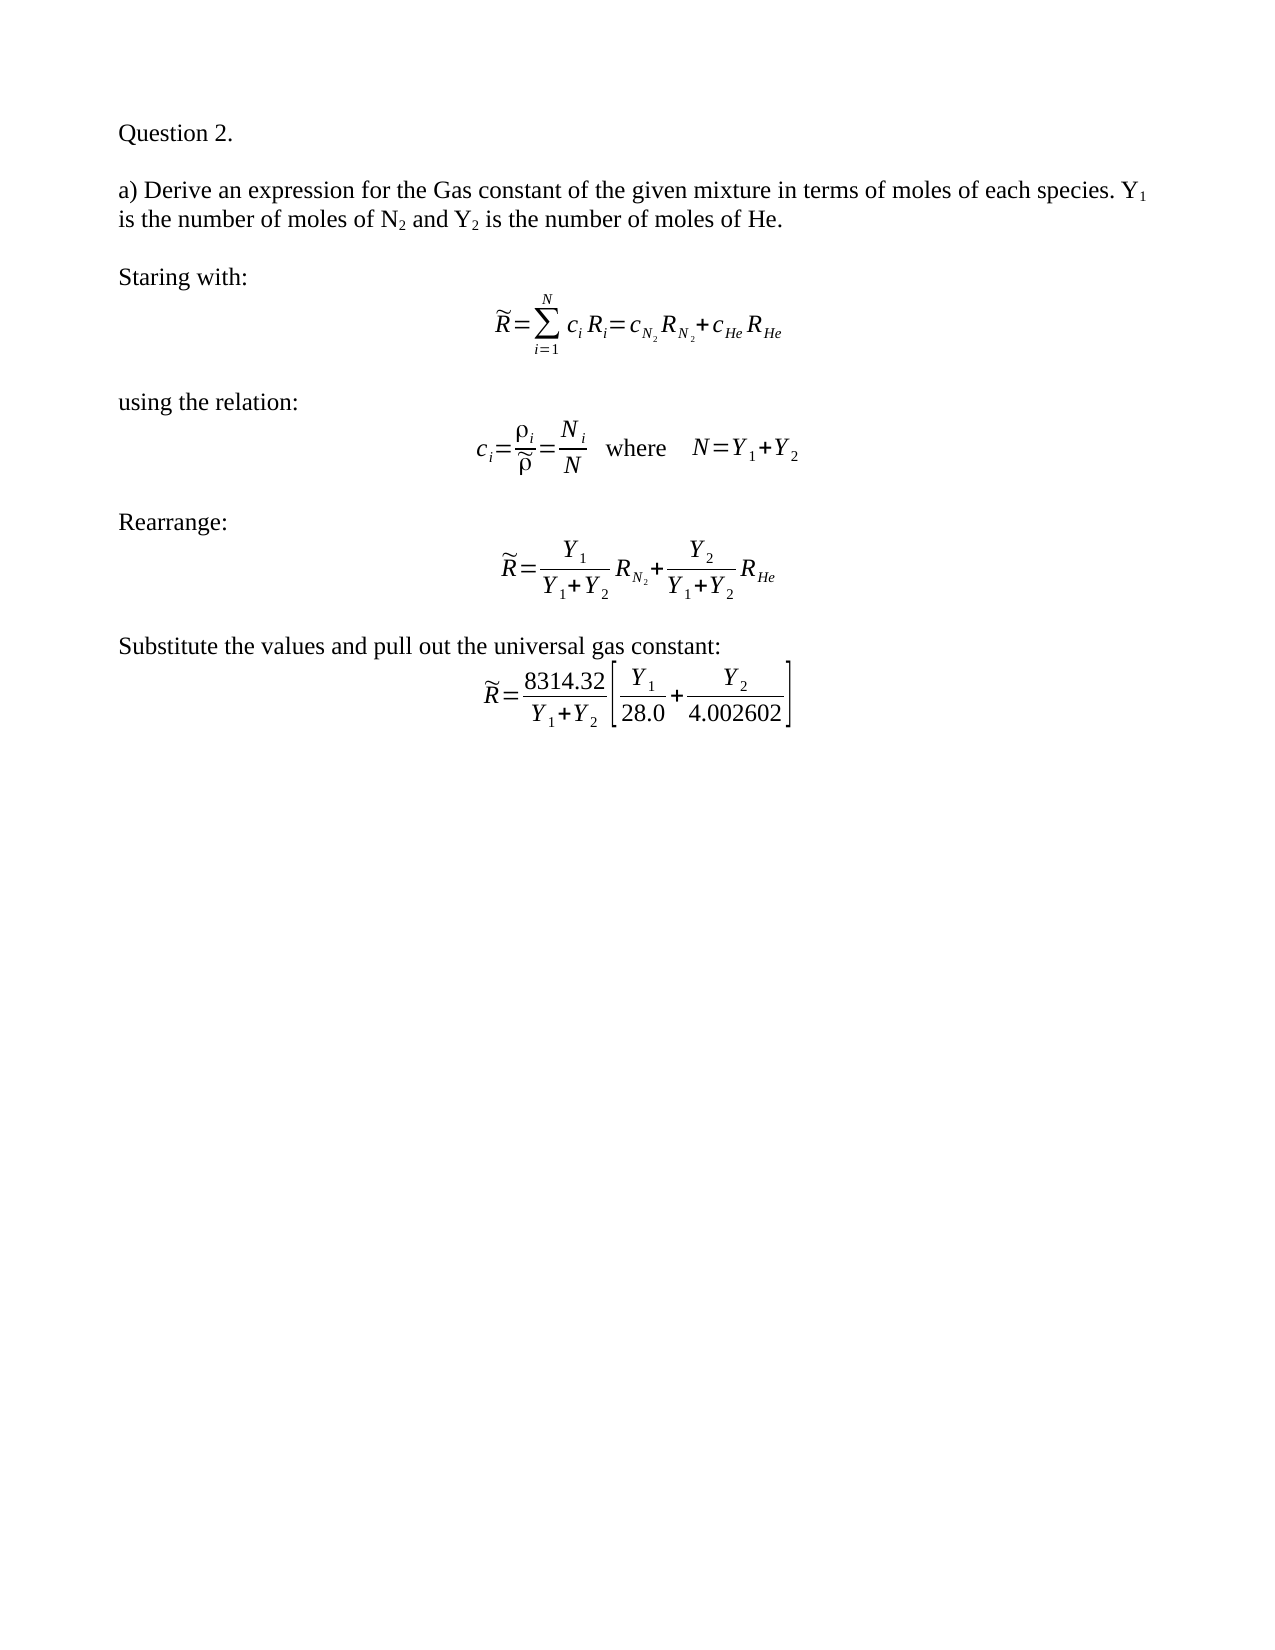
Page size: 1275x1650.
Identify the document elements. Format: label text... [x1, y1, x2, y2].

text using the relation: [118, 387, 1157, 416]
text where [118, 416, 1157, 478]
text Substitute the values and pull out the universal gas constant: [118, 631, 1157, 660]
text Staring with: [118, 262, 1157, 291]
text Question 2. [118, 118, 1157, 147]
text Rearrange: [118, 507, 1157, 536]
text a) Derive an expression for the Gas constant of the given mixture in terms of moles of each species. Y1 is the number of moles of N2 and Y2 is the number of moles of He. [118, 176, 1157, 233]
